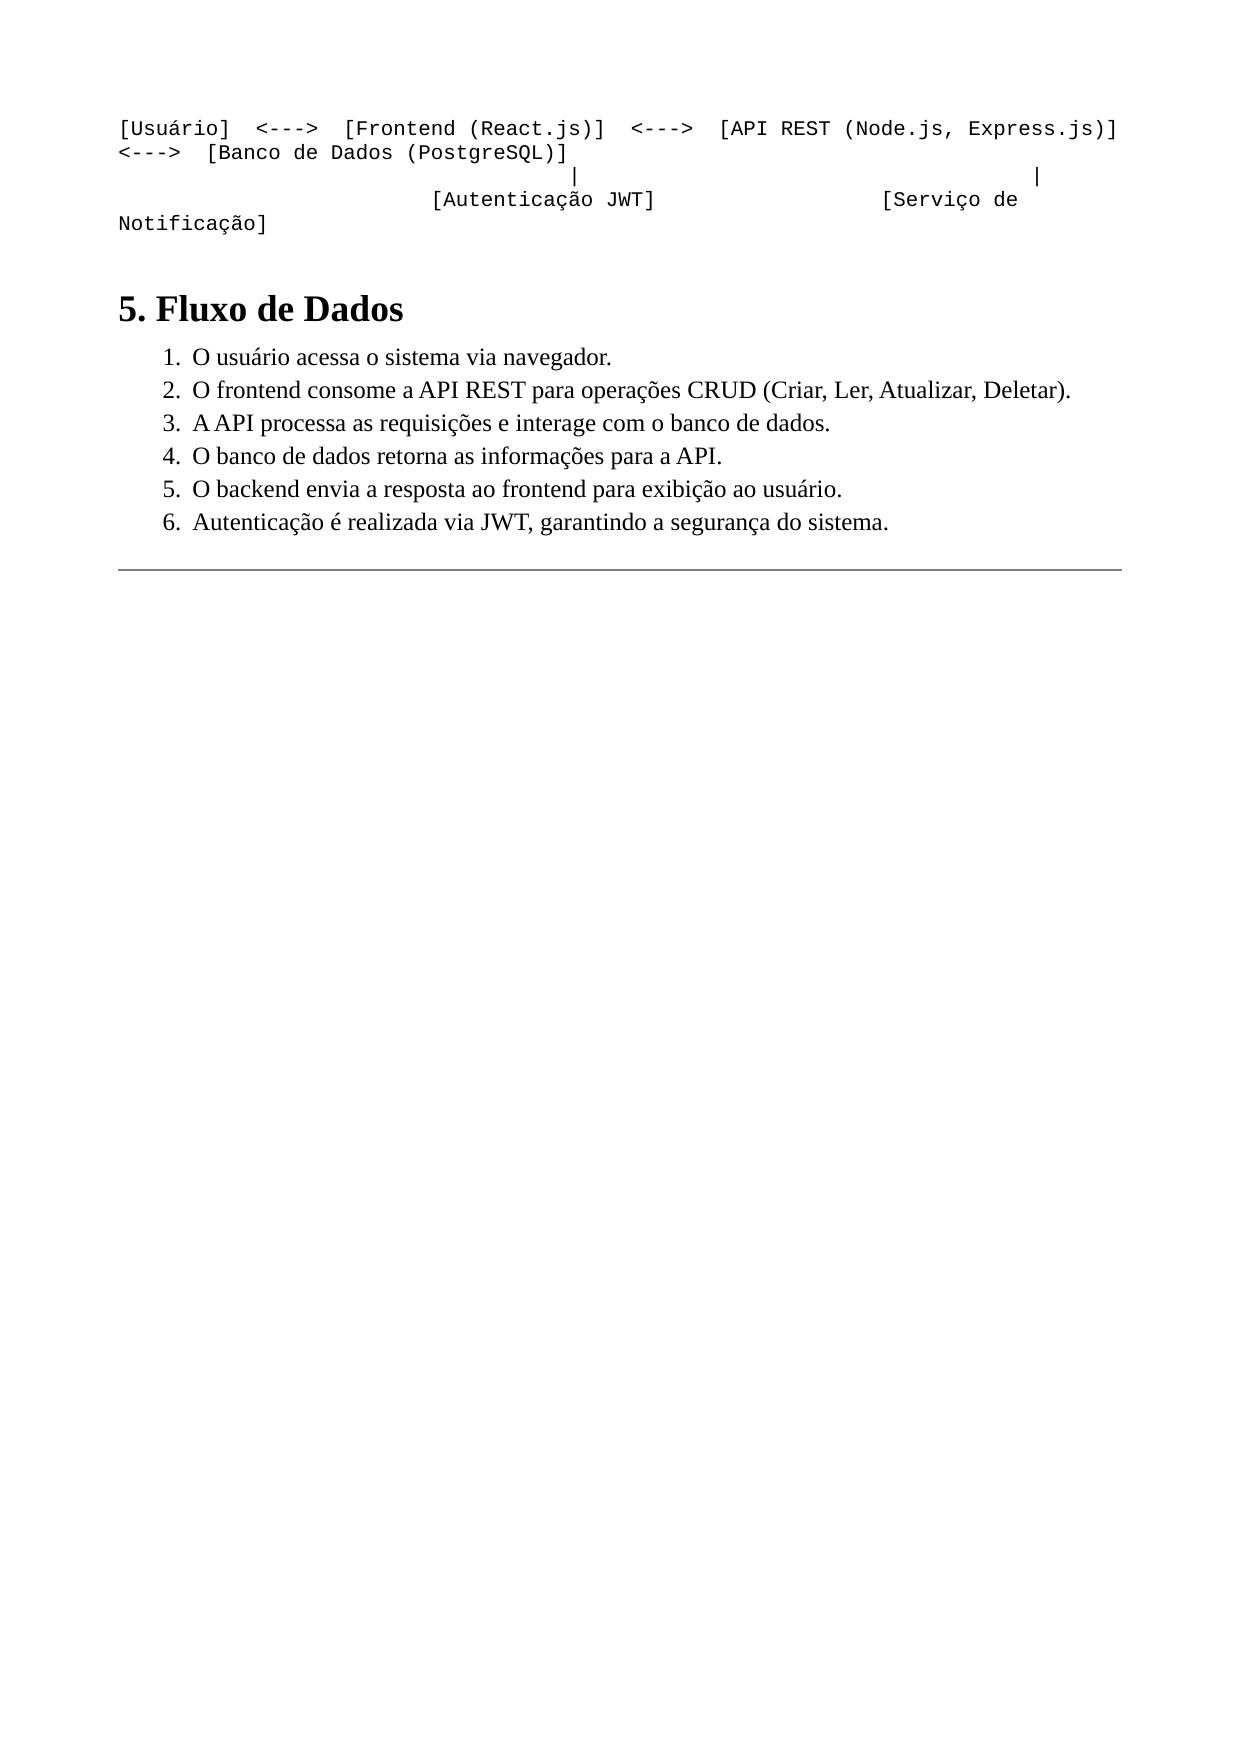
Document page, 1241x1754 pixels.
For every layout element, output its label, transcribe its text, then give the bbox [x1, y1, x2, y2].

text | | [118, 165, 1122, 189]
text [Usuário] <---> [Frontend (React.js)] <---> [API REST (Node.js, Express.js)] <---> [Banco de Dados (PostgreSQL)] [118, 118, 1122, 165]
text [Autenticação JWT] [Serviço de Notificação] [118, 189, 1122, 236]
list O frontend consome a API REST para operações CRUD (Criar, Ler, Atualizar, Deletar). [162, 375, 1122, 404]
list Autenticação é realizada via JWT, garantindo a segurança do sistema. [162, 507, 1122, 536]
subtitle 5. Fluxo de Dados [118, 287, 1122, 330]
list O usuário acessa o sistema via navegador. [162, 342, 1122, 371]
list A API processa as requisições e interage com o banco de dados. [162, 408, 1122, 437]
list O banco de dados retorna as informações para a API. [162, 441, 1122, 470]
list O backend envia a resposta ao frontend para exibição ao usuário. [162, 474, 1122, 503]
